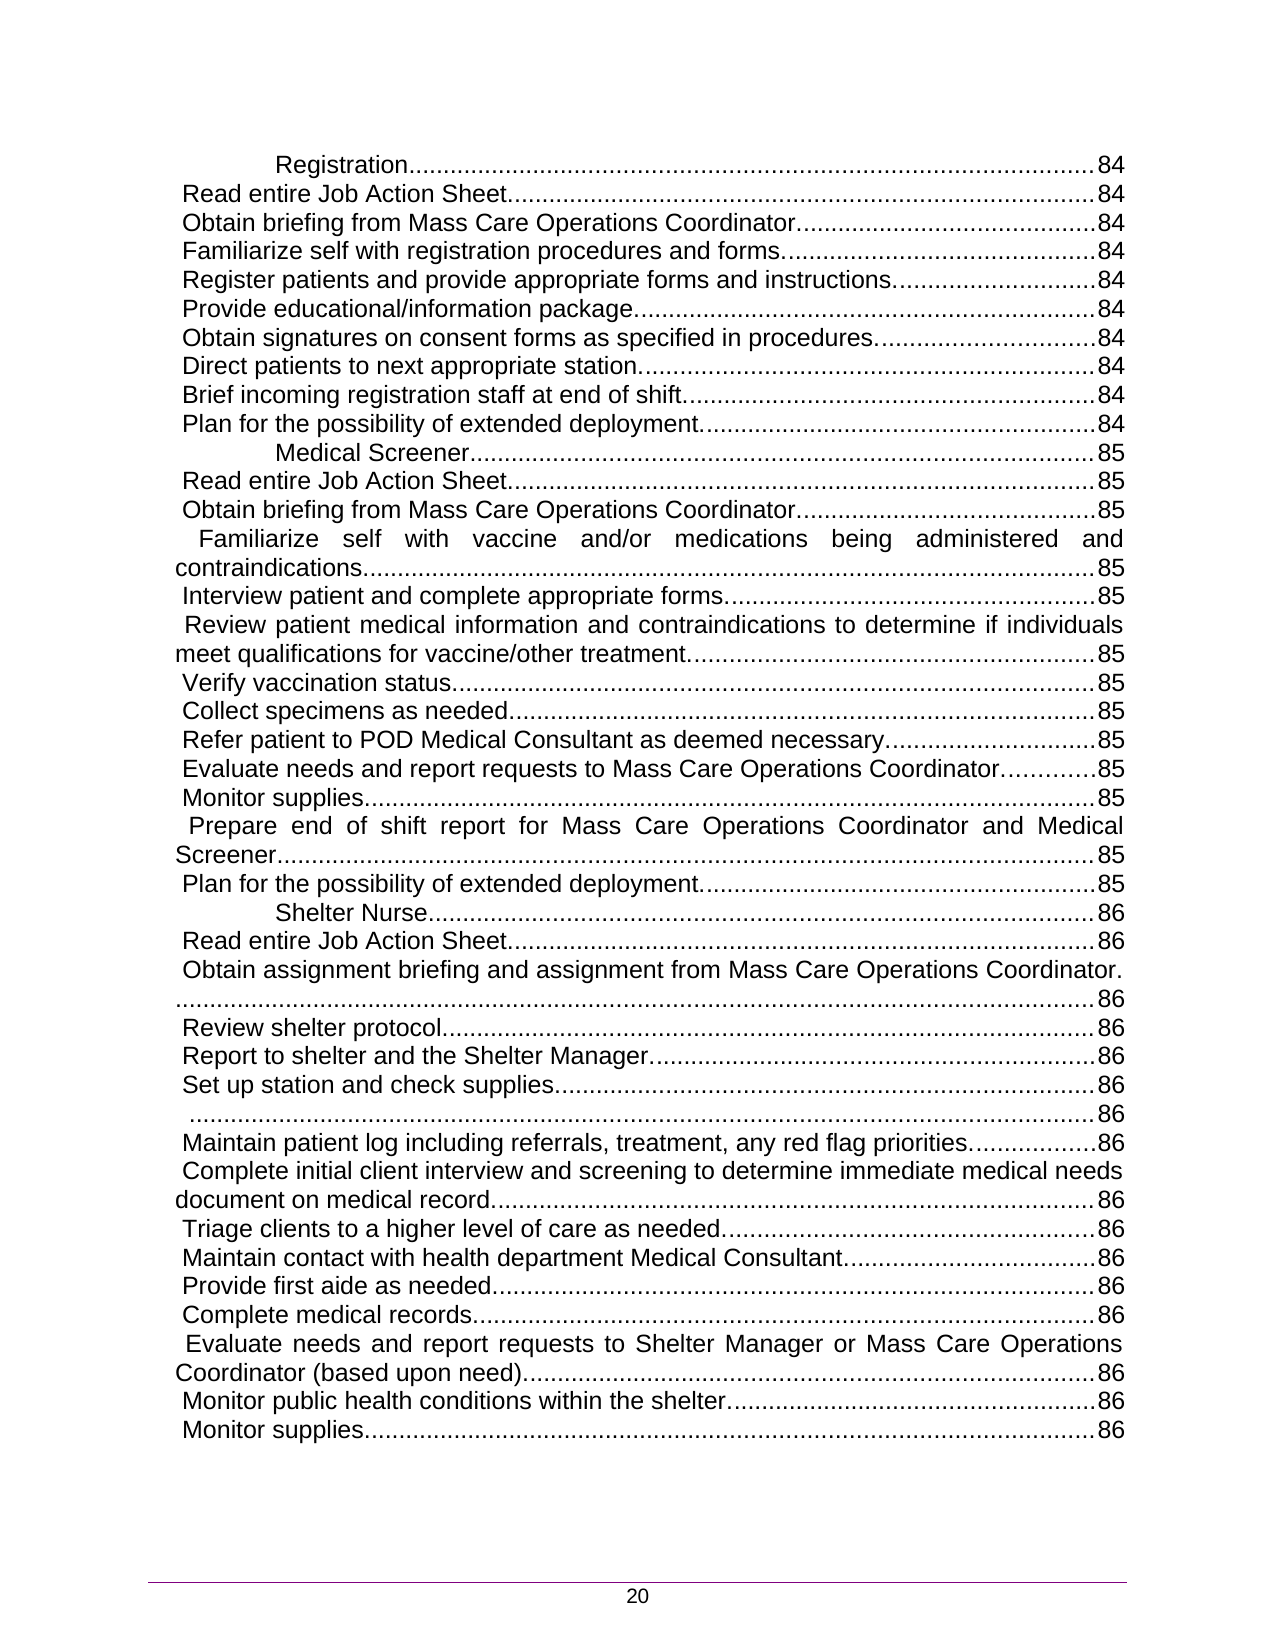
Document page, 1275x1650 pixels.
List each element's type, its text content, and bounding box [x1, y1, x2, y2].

text Familiarize self with vaccine and/or medications being administered and contraindications. 85 [175, 524, 1125, 581]
text Read entire Job Action Sheet. 85 [175, 466, 1125, 495]
text Medical Screener 85 [275, 437, 1125, 466]
text Monitor supplies. 85 [175, 782, 1125, 811]
text Obtain briefing from Mass Care Operations Coordinator. 84 [175, 207, 1125, 236]
text Complete medical records. 86 [175, 1300, 1125, 1329]
text Provide educational/information package. 84 [175, 294, 1125, 322]
text Verify vaccination status. 85 [175, 667, 1125, 696]
text Obtain assignment briefing and assignment from Mass Care Operations Coordinator. 86 [175, 955, 1125, 1012]
text Registration 84 [275, 150, 1125, 179]
text Report to shelter and the Shelter Manager. 86 [175, 1041, 1125, 1070]
text Maintain patient log including referrals, treatment, any red flag priorities. 86 [175, 1127, 1125, 1156]
text Maintain contact with health department Medical Consultant. 86 [175, 1242, 1125, 1271]
text Complete initial client interview and screening to determine immediate medical needs document on medical record. 86 [175, 1156, 1125, 1214]
text Monitor public health conditions within the shelter. 86 [175, 1386, 1125, 1415]
text Read entire Job Action Sheet. 84 [175, 179, 1125, 207]
text Review patient medical information and contraindications to determine if individuals meet qualifications for vaccine/other treatment. 85 [175, 610, 1125, 667]
text Provide first aide as needed. 86 [175, 1271, 1125, 1300]
text Brief incoming registration staff at end of shift. 84 [175, 380, 1125, 409]
text Refer patient to POD Medical Consultant as deemed necessary. 85 [175, 725, 1125, 754]
text Register patients and provide appropriate forms and instructions. 84 [175, 265, 1125, 294]
text Evaluate needs and report requests to Mass Care Operations Coordinator. 85 [175, 754, 1125, 782]
text Plan for the possibility of extended deployment. 85 [175, 869, 1125, 897]
text 86 [175, 1099, 1125, 1127]
text Familiarize self with registration procedures and forms. 84 [175, 236, 1125, 265]
text Monitor supplies. 86 [175, 1415, 1125, 1444]
text Plan for the possibility of extended deployment. 84 [175, 409, 1125, 437]
text Obtain briefing from Mass Care Operations Coordinator. 85 [175, 495, 1125, 524]
text Triage clients to a higher level of care as needed. 86 [175, 1214, 1125, 1242]
text Interview patient and complete appropriate forms. 85 [175, 581, 1125, 610]
text Prepare end of shift report for Mass Care Operations Coordinator and Medical Screener. 85 [175, 811, 1125, 869]
text Direct patients to next appropriate station. 84 [175, 351, 1125, 380]
text Read entire Job Action Sheet. 86 [175, 926, 1125, 955]
text Review shelter protocol. 86 [175, 1012, 1125, 1041]
text Set up station and check supplies. 86 [175, 1070, 1125, 1099]
text Evaluate needs and report requests to Shelter Manager or Mass Care Operations Coordinator (based upon need). 86 [175, 1329, 1125, 1386]
text Obtain signatures on consent forms as specified in procedures. 84 [175, 322, 1125, 351]
text Shelter Nurse 86 [275, 897, 1125, 926]
text Collect specimens as needed. 85 [175, 696, 1125, 725]
